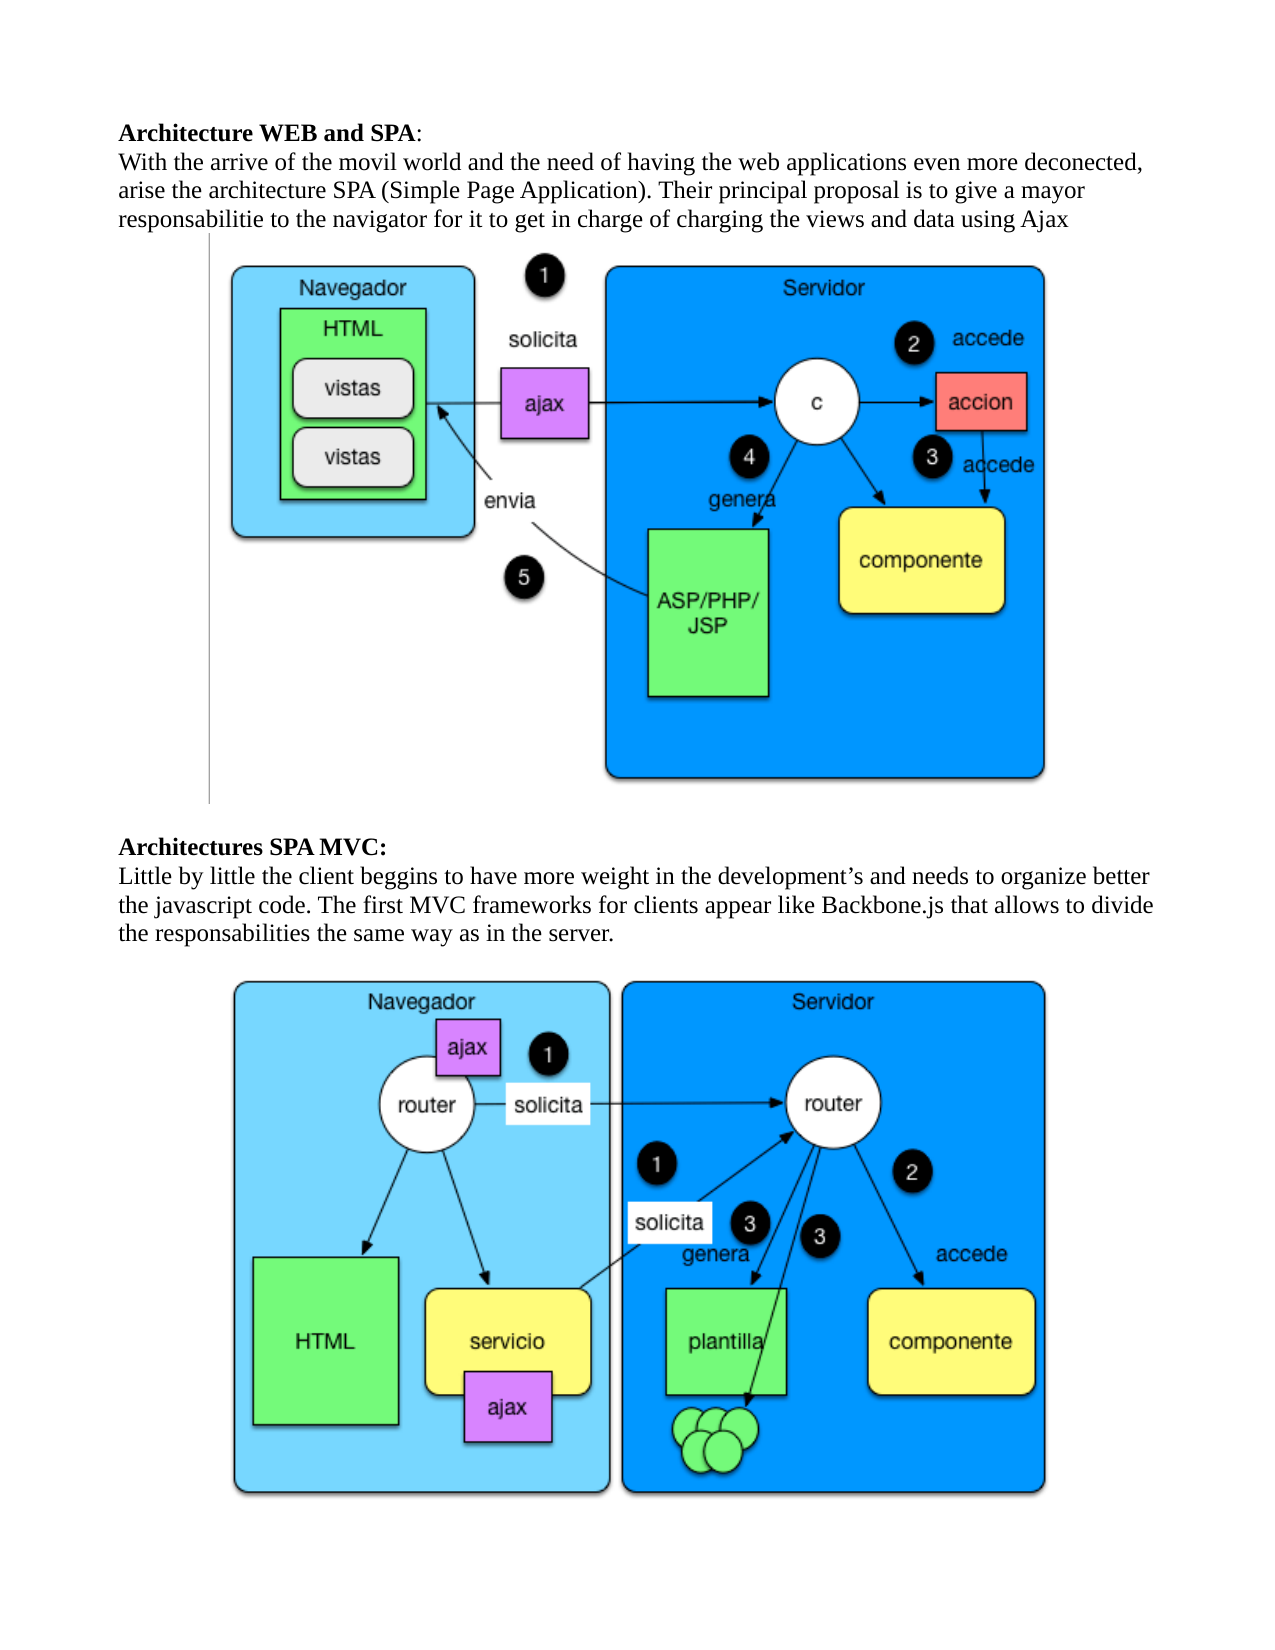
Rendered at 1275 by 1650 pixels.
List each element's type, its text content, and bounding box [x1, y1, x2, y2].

picture [208, 233, 1067, 804]
text With the arrive of the movil world and the need of having the web applications even more deconected, arise the architecture SPA (Simple Page Application). Their principal proposal is to give a mayor responsabilitie to the navigator for it to get in charge of charging the views and data using Ajax [118, 147, 1157, 233]
text Little by little the client beggins to have more weight in the development’s and needs to organize better the javascript code. The first MVC frameworks for clients appear like Backbone.js that allows to divide the responsabilities the same way as in the server. [118, 861, 1157, 947]
text Architectures SPA MVC: [118, 832, 1157, 861]
picture [223, 976, 1052, 1501]
text Architecture WEB and SPA: [118, 118, 1157, 147]
